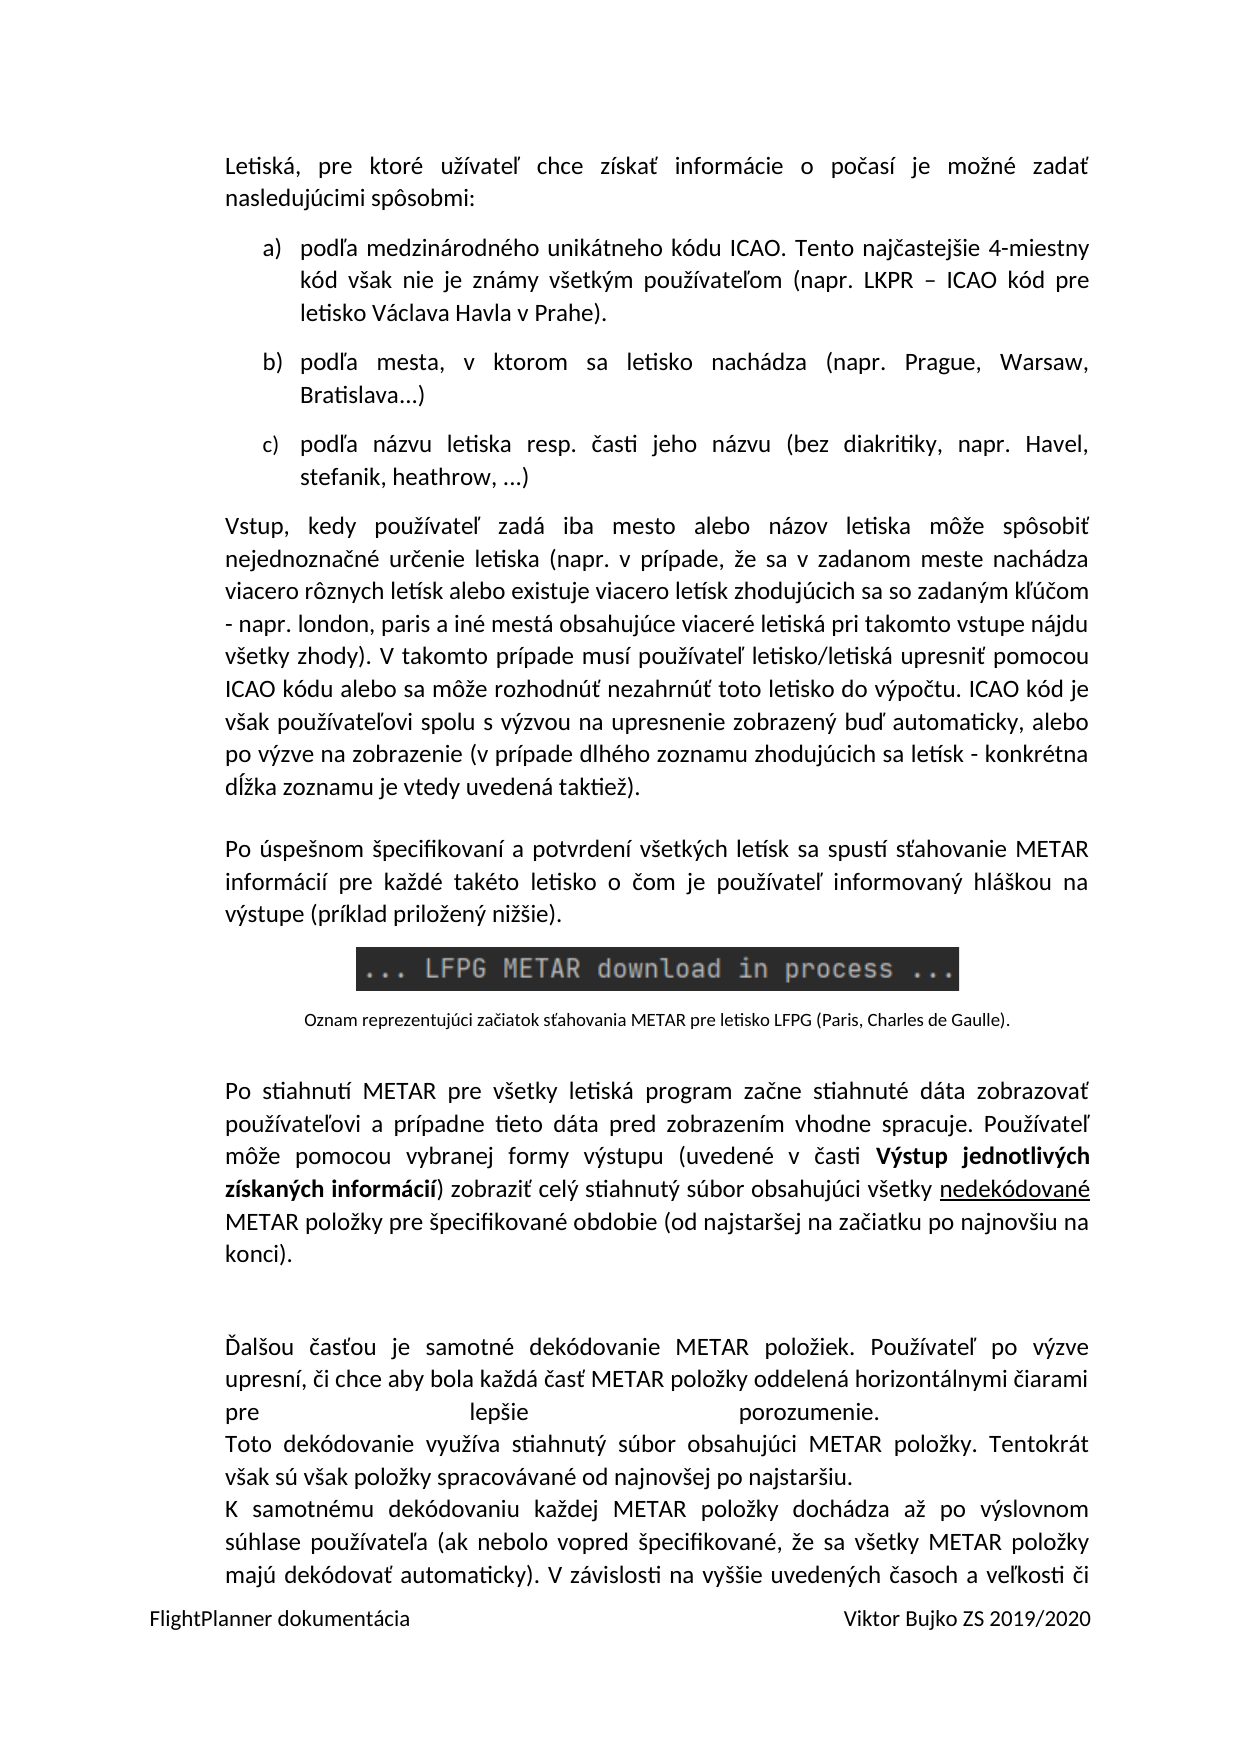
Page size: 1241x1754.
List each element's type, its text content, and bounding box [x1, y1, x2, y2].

list Letiská, pre ktoré užívateľ chce získať informácie o počasí je možné zadať nasledujúcimi spôsobmi: [187, 150, 1090, 213]
list podľa medzinárodného unikátneho kódu ICAO. Tento najčastejšie 4-miestny kód však nie je známy všetkým používateľom (napr. LKPR – ICAO kód pre letisko Václava Havla v Prahe). [262, 232, 1090, 328]
list podľa názvu letiska resp. časti jeho názvu (bez diakritiky, napr. Havel, stefanik, heathrow, ...) [262, 428, 1090, 491]
text Vstup, kedy používateľ zadá iba mesto alebo názov letiska môže spôsobiť nejednoznačné určenie letiska (napr. v prípade, že sa v zadanom meste nachádza viacero rôznych letísk alebo existuje viacero letísk zhodujúcich sa so zadaným kľúčom - napr. london, paris a iné mestá obsahujúce viaceré letiská pri takomto vstupe nájdu všetky zhody). V takomto prípade musí používateľ letisko/letiská upresniť pomocou ICAO kódu alebo sa môže rozhodnúť nezahrnúť toto letisko do výpočtu. ICAO kód je však používateľovi spolu s výzvou na upresnenie zobrazený buď automaticky, alebo po výzve na zobrazenie (v prípade dlhého zoznamu zhodujúcich sa letísk - konkrétna dĺžka zoznamu je vtedy uvedená taktiež). Po úspešnom špecifikovaní a potvrdení všetkých letísk sa spustí sťahovanie METAR informácií pre každé takéto letisko o čom je používateľ informovaný hláškou na výstupe (príklad priložený nižšie). [225, 510, 1090, 929]
text Oznam reprezentujúci začiatok sťahovania METAR pre letisko LFPG (Paris, Charles de Gaulle). [225, 1009, 1090, 1032]
picture [356, 947, 960, 991]
text Po stiahnutí METAR pre všetky letiská program začne stiahnuté dáta zobrazovať používateľovi a prípadne tieto dáta pred zobrazením vhodne spracuje. Používateľ môže pomocou vybranej formy výstupu (uvedené v časti Výstup jednotlivých získaných informácií) zobraziť celý stiahnutý súbor obsahujúci všetky nedekódované METAR položky pre špecifikované obdobie (od najstaršej na začiatku po najnovšiu na konci). Ďalšou časťou je samotné dekódovanie METAR položiek. Používateľ po výzve upresní, či chce aby bola každá časť METAR položky oddelená horizontálnymi čiarami pre lepšie porozumenie. Toto dekódovanie využíva stiahnutý súbor obsahujúci METAR položky. Tentokrát však sú však položky spracovávané od najnovšej po najstaršiu. K samotnému dekódovaniu každej METAR položky dochádza až po výslovnom súhlase používateľa (ak nebolo vopred špecifikované, že sa všetky METAR položky majú dekódovať automaticky). V závislosti na vyššie uvedených časoch a veľkosti či [225, 1075, 1090, 1589]
list podľa mesta, v ktorom sa letisko nachádza (napr. Prague, Warsaw, Bratislava...) [262, 346, 1090, 409]
